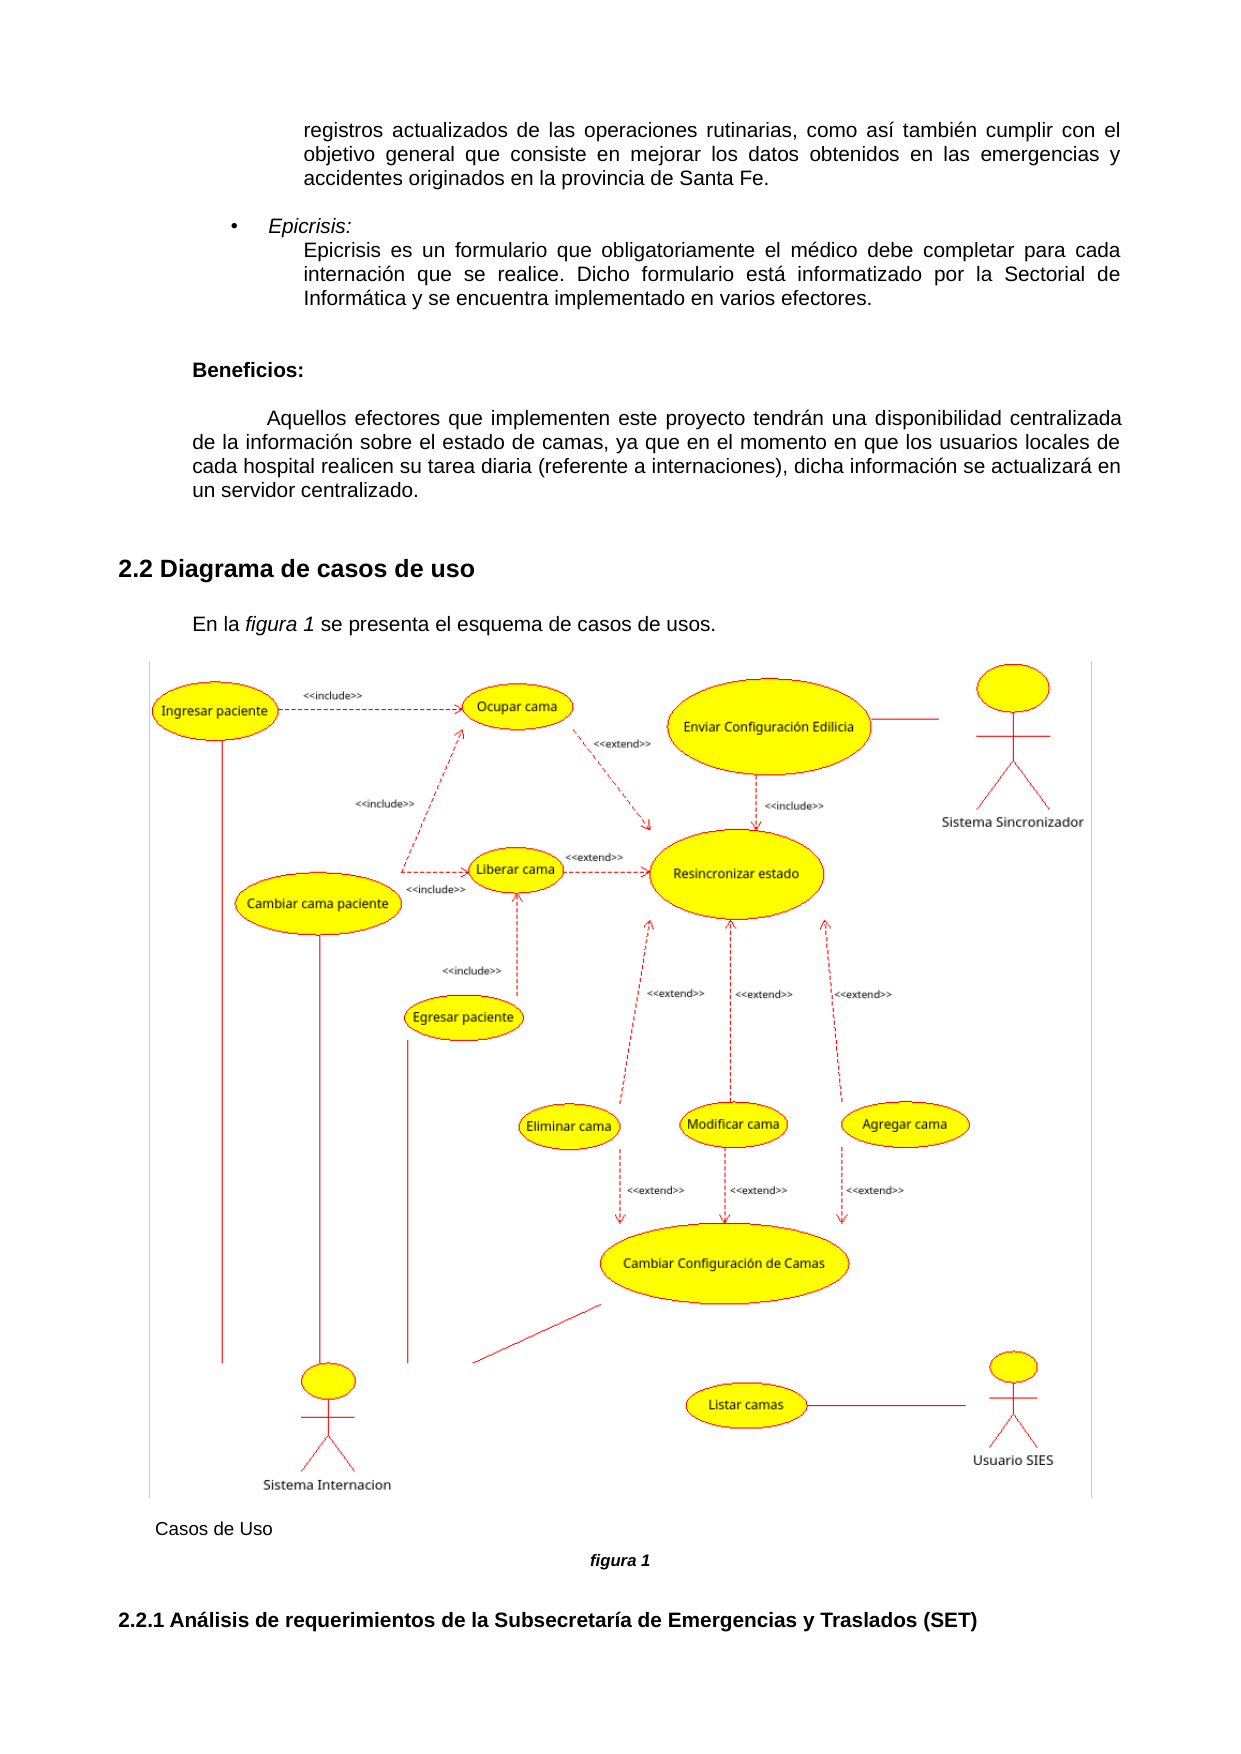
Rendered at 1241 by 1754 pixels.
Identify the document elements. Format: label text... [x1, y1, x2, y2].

text Epicrisis es un formulario que obligatoriamente el médico debe completar para cada internación que se realice. Dicho formulario está informatizado por la Sectorial de Informática y se encuentra implementado en varios efectores. [303, 238, 1122, 310]
text registros actualizados de las operaciones rutinarias, como así también cumplir con el objetivo general que consiste en mejorar los datos obtenidos en las emergencias y accidentes originados en la provincia de Santa Fe. [303, 118, 1122, 190]
text figura 1 [118, 636, 1122, 1570]
text 2.2.1 Análisis de requerimientos de la Subsecretaría de Emergencias y Traslados (SET) [118, 1608, 1122, 1632]
text 2.2 Diagrama de casos de uso [118, 554, 1122, 583]
text Casos de Uso [149, 661, 1092, 1541]
text Beneficios: [118, 358, 1122, 382]
list Epicrisis: [231, 214, 1122, 238]
text Aquellos efectores que implementen este proyecto tendrán una disponibilidad centralizada de la información sobre el estado de camas, ya que en el momento en que los usuarios locales de cada hospital realicen su tarea diaria (referente a internaciones), dicha información se actualizará en un servidor centralizado. [192, 406, 1122, 502]
picture [151, 663, 1089, 1495]
text En la figura 1 se presenta el esquema de casos de usos. [118, 612, 1122, 636]
